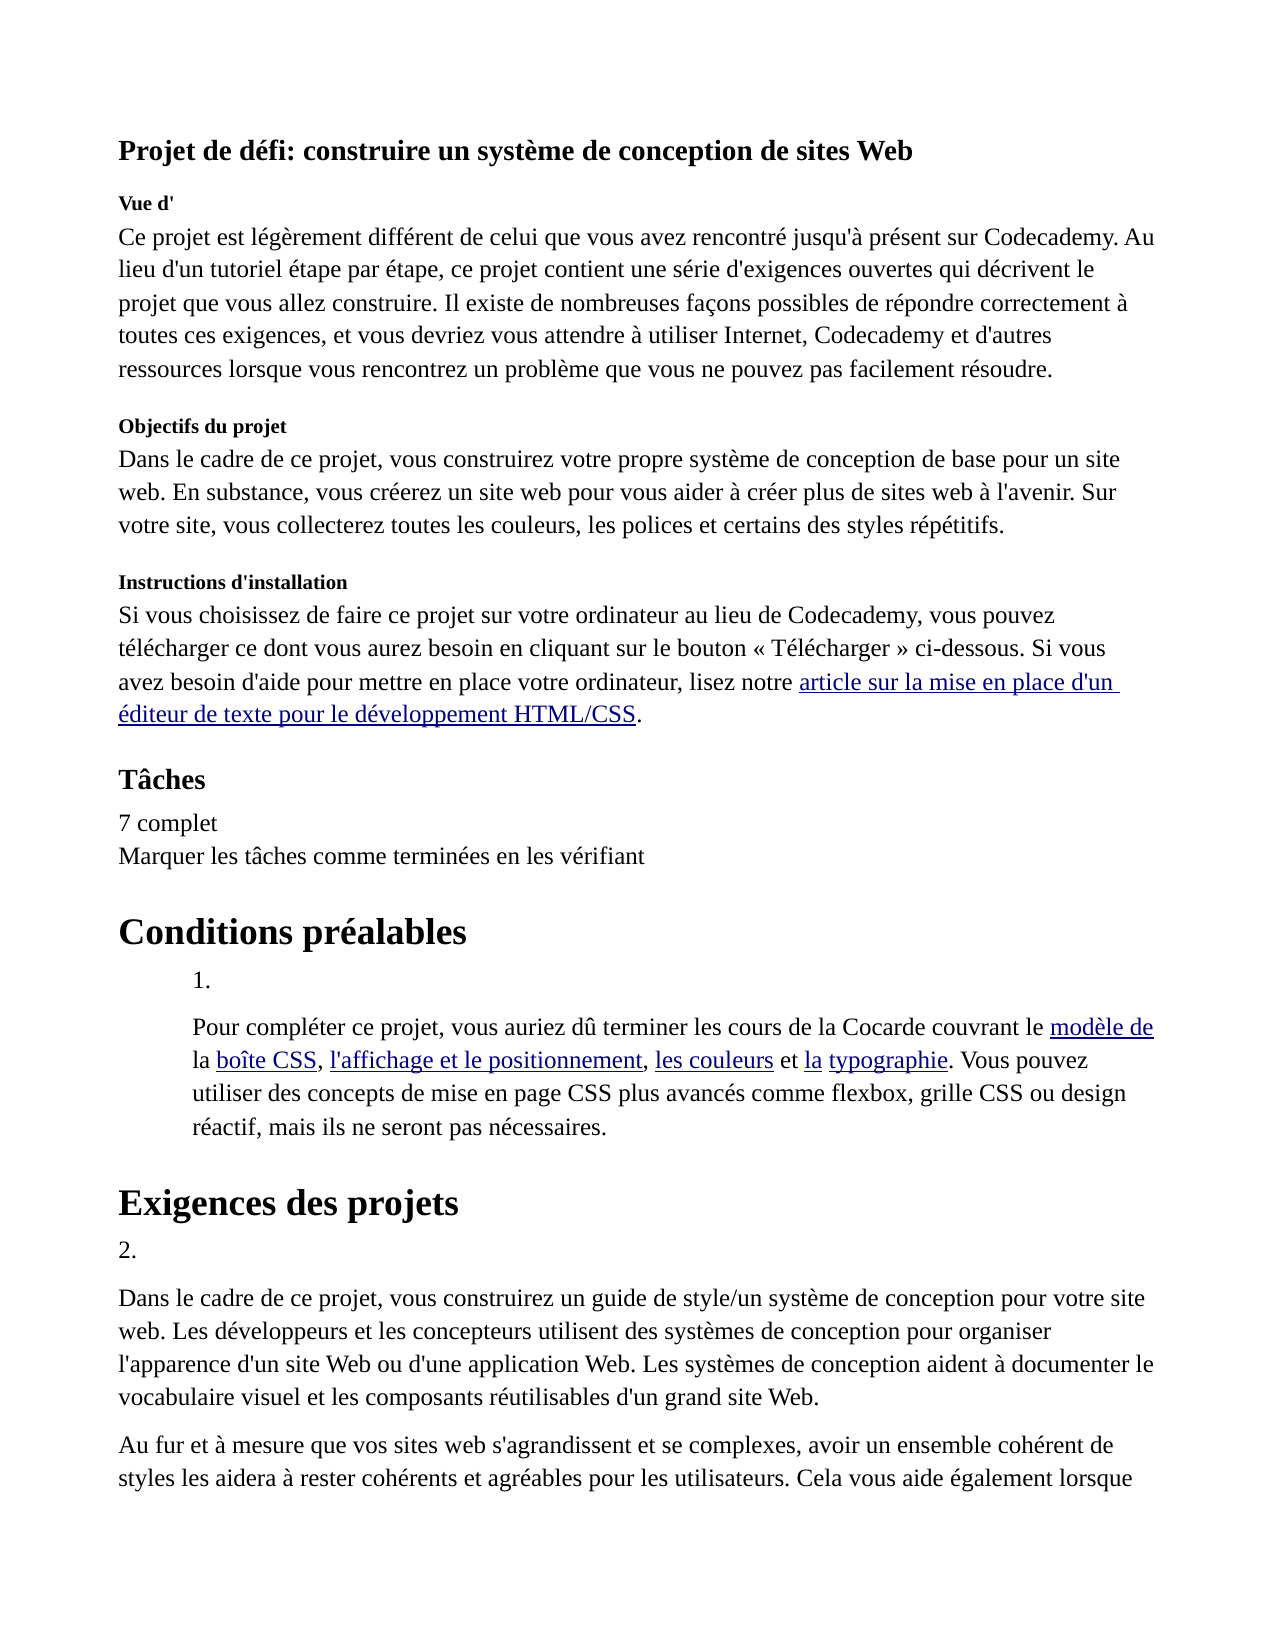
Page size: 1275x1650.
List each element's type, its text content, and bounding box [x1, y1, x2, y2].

subtitle Vue d' [118, 191, 1157, 215]
text Si vous choisissez de faire ce projet sur votre ordinateur au lieu de Codecademy, vous pouvez télécharger ce dont vous aurez besoin en cliquant sur le bouton « Télécharger » ci-dessous. Si vous avez besoin d'aide pour mettre en place votre ordinateur, lisez notre article sur la mise en place d'un éditeur de texte pour le développement HTML/CSS. [118, 601, 1157, 728]
text Dans le cadre de ce projet, vous construirez votre propre système de conception de base pour un site web. En substance, vous créerez un site web pour vous aider à créer plus de sites web à l'avenir. Sur votre site, vous collecterez toutes les couleurs, les polices et certains des styles répétitifs. [118, 444, 1157, 539]
subtitle Instructions d'installation [118, 570, 1157, 594]
subtitle Conditions préalables [118, 909, 1157, 952]
text Au fur et à mesure que vos sites web s'agrandissent et se complexes, avoir un ensemble cohérent de styles les aidera à rester cohérents et agréables pour les utilisateurs. Cela vous aide également lorsque [118, 1430, 1157, 1492]
text Dans le cadre de ce projet, vous construirez un guide de style/un système de conception pour votre site web. Les développeurs et les concepteurs utilisent des systèmes de conception pour organiser l'apparence d'un site Web ou d'une application Web. Les systèmes de conception aident à documenter le vocabulaire visuel et les composants réutilisables d'un grand site Web. [118, 1283, 1157, 1411]
subtitle Exigences des projets [118, 1180, 1157, 1223]
subtitle Projet de défi: construire un système de conception de sites Web [118, 133, 1157, 166]
subtitle Tâches [118, 762, 1157, 795]
text 2. [118, 1236, 1157, 1264]
list Pour compléter ce projet, vous auriez dû terminer les cours de la Cocarde couvrant le modèle de la boîte CSS, l'affichage et le positionnement, les couleurs et la typographie. Vous pouvez utiliser des concepts de mise en page CSS plus avancés comme flexbox, grille CSS ou design réactif, mais ils ne seront pas nécessaires. [162, 1012, 1157, 1140]
subtitle Objectifs du projet [118, 414, 1157, 438]
text Ce projet est légèrement différent de celui que vous avez rencontré jusqu'à présent sur Codecademy. Au lieu d'un tutoriel étape par étape, ce projet contient une série d'exigences ouvertes qui décrivent le projet que vous allez construire. Il existe de nombreuses façons possibles de répondre correctement à toutes ces exigences, et vous devriez vous attendre à utiliser Internet, Codecademy et d'autres ressources lorsque vous rencontrez un problème que vous ne pouvez pas facilement résoudre. [118, 222, 1157, 382]
text Marquer les tâches comme terminées en les vérifiant [118, 841, 1157, 869]
list 1. [162, 965, 1157, 994]
text 7 complet [118, 808, 1157, 837]
